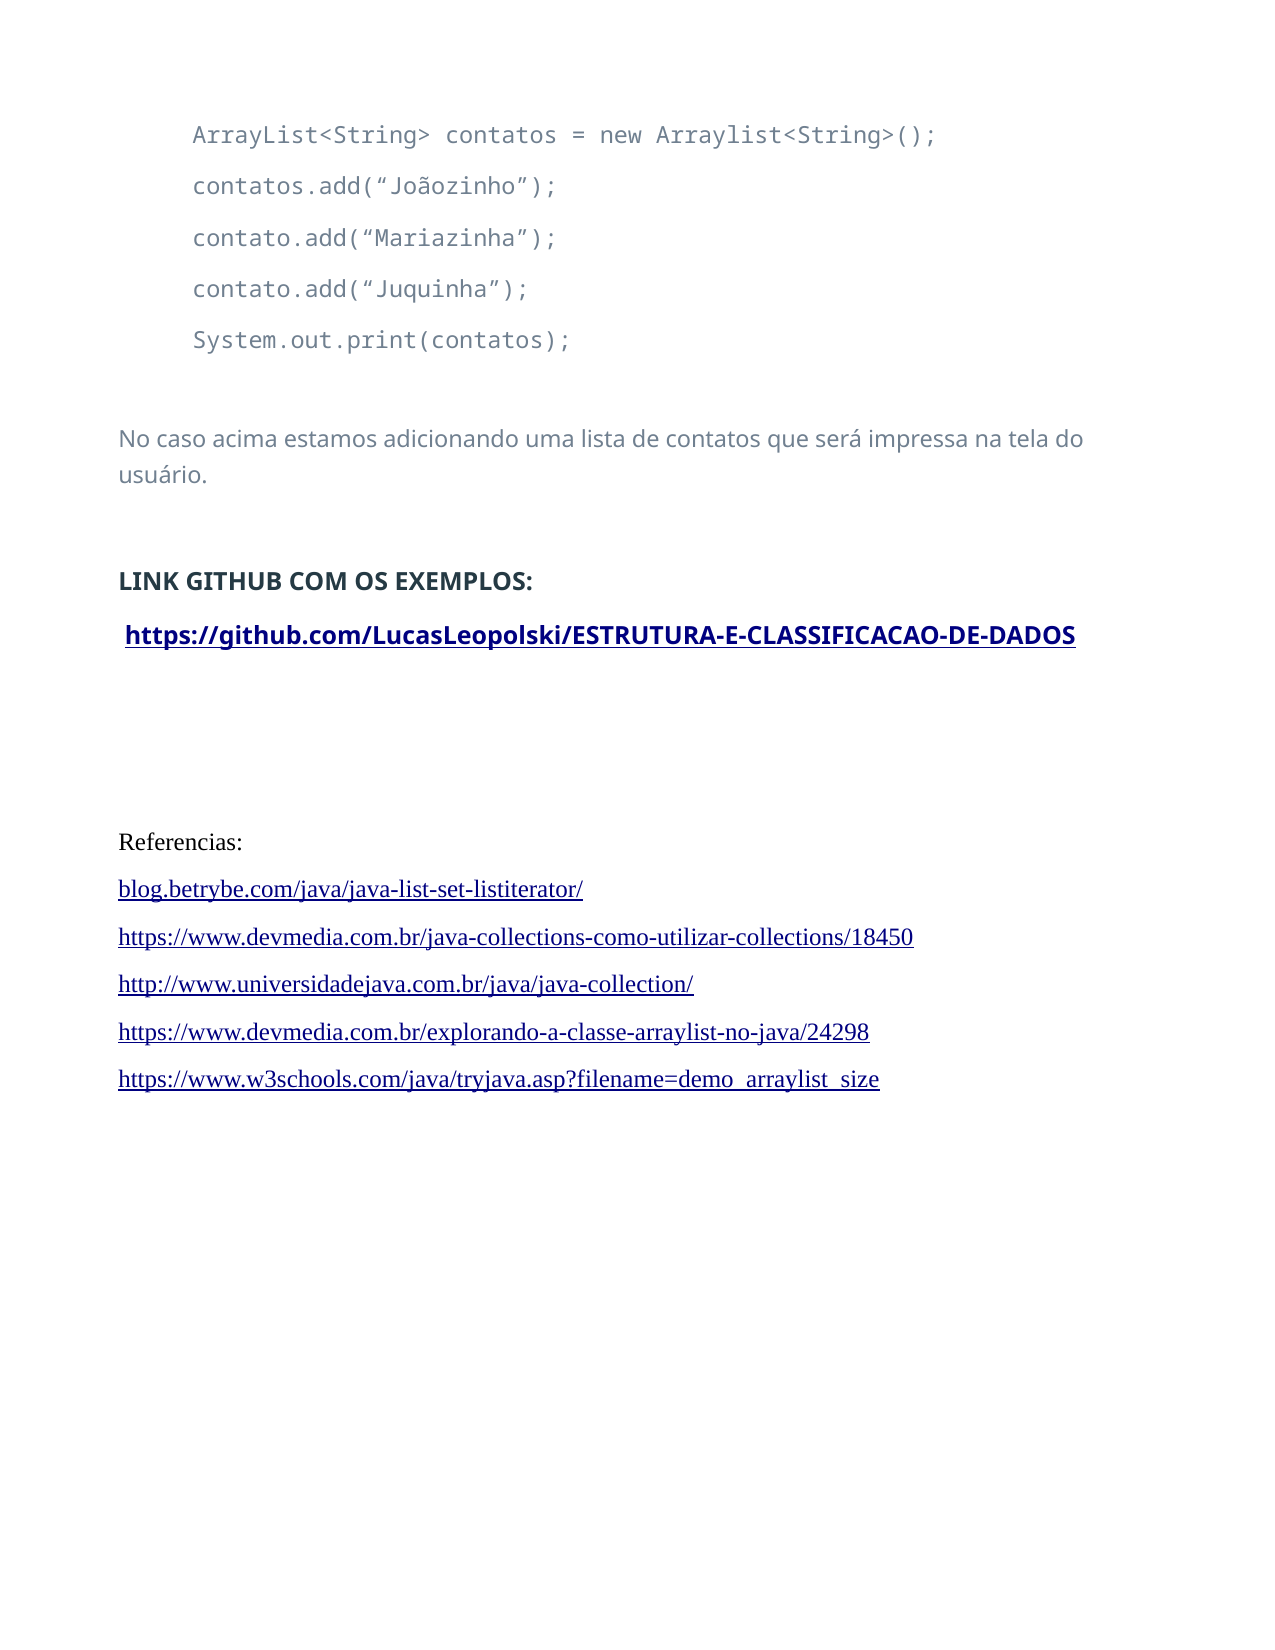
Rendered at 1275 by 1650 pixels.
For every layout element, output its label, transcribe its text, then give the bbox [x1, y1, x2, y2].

text contato.add(“Juquinha”); [118, 272, 1157, 304]
text http://www.universidadejava.com.br/java/java-collection/ [118, 969, 1157, 998]
text https://www.devmedia.com.br/java-collections-como-utilizar-collections/18450 [118, 922, 1157, 951]
text contatos.add(“Joãozinho”); [118, 169, 1157, 201]
text ArrayList<String> contatos = new Arraylist<String>(); [118, 118, 1157, 150]
text LINK GITHUB COM OS EXEMPLOS: [118, 564, 1157, 598]
text blog.betrybe.com/java/java-list-set-listiterator/ [118, 874, 1157, 903]
text System.out.print(contatos); [118, 323, 1157, 356]
text https://www.w3schools.com/java/tryjava.asp?filename=demo_arraylist_size [118, 1064, 1157, 1093]
text https://www.devmedia.com.br/explorando-a-classe-arraylist-no-java/24298 [118, 1017, 1157, 1046]
text contato.add(“Mariazinha”); [118, 221, 1157, 253]
text No caso acima estamos adicionando uma lista de contatos que será impressa na tela do usuário. [118, 422, 1157, 491]
text Referencias: [118, 827, 1157, 855]
text https://github.com/LucasLeopolski/ESTRUTURA-E-CLASSIFICACAO-DE-DADOS [118, 618, 1157, 652]
